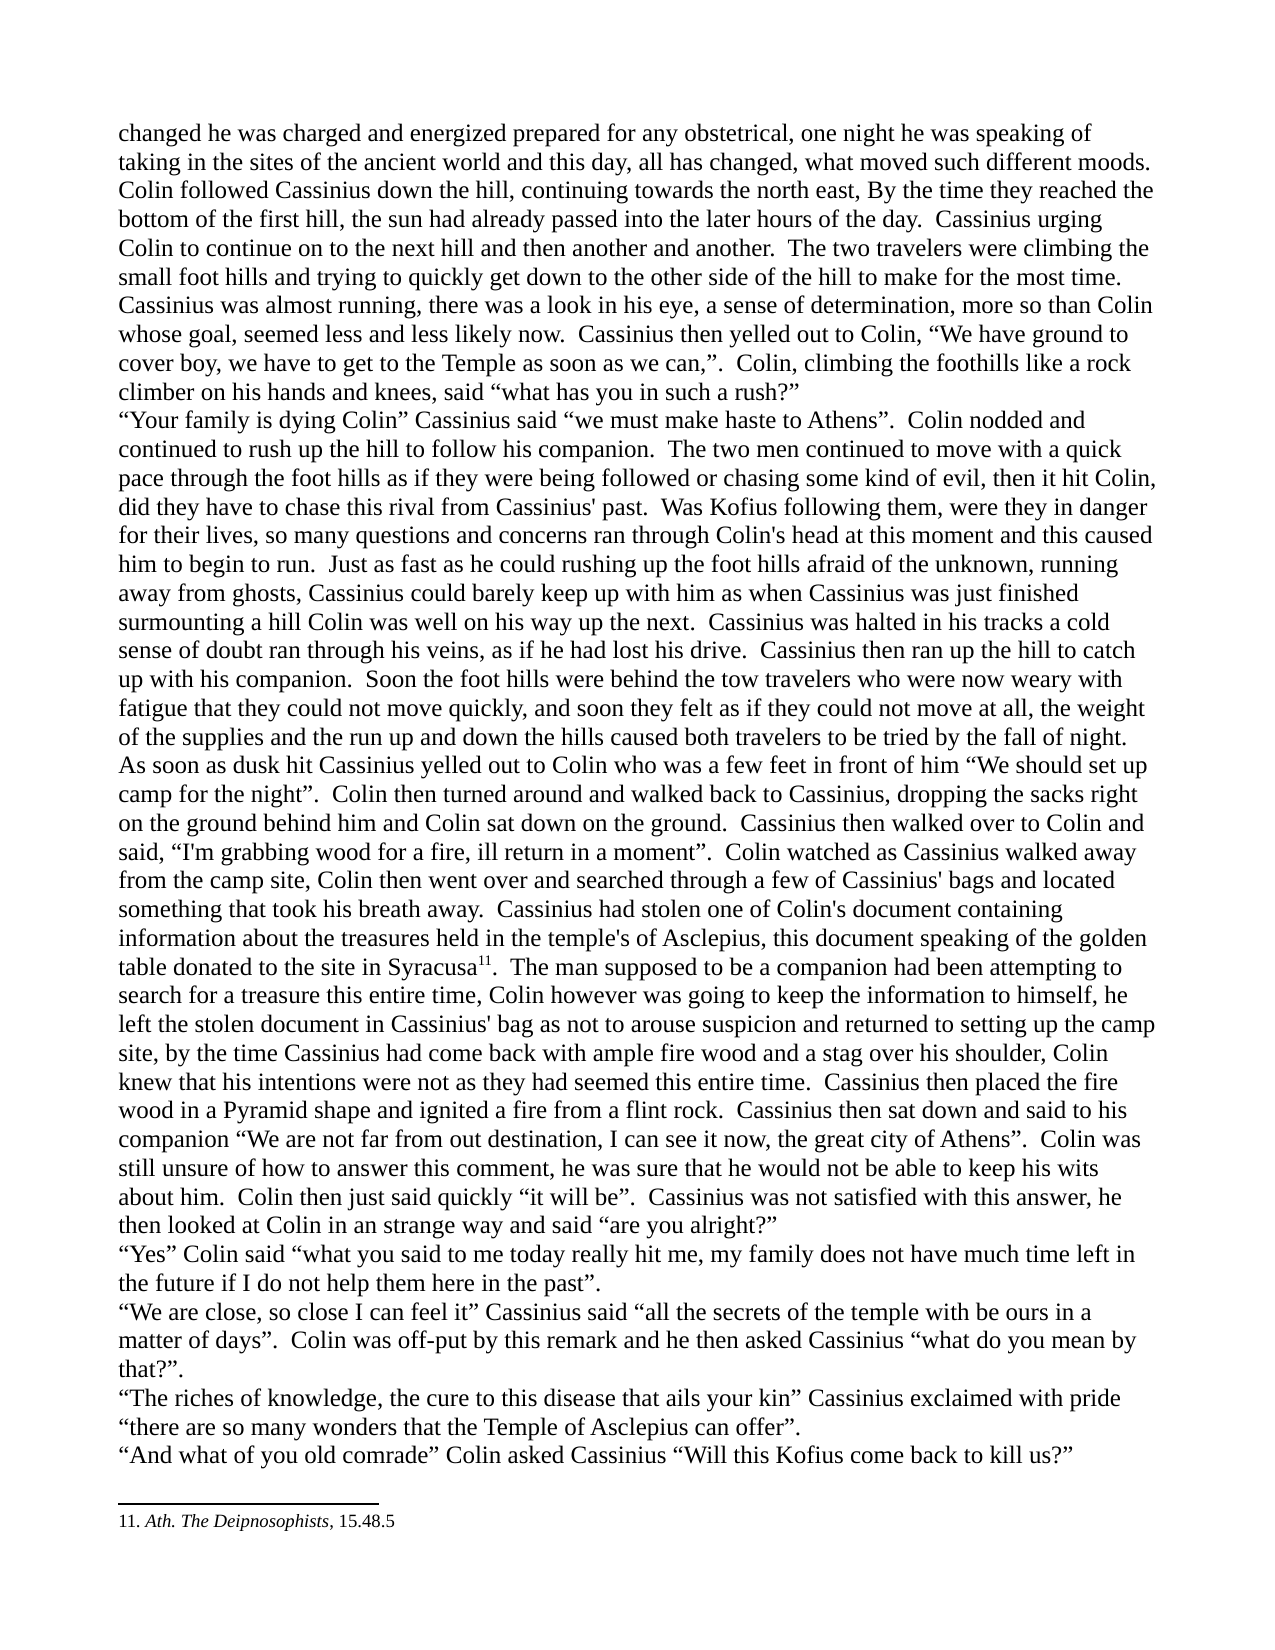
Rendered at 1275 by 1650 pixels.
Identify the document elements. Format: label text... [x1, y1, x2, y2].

text changed he was charged and energized prepared for any obstetrical, one night he was speaking of taking in the sites of the ancient world and this day, all has changed, what moved such different moods. Colin followed Cassinius down the hill, continuing towards the north east, By the time they reached the bottom of the first hill, the sun had already passed into the later hours of the day. Cassinius urging Colin to continue on to the next hill and then another and another. The two travelers were climbing the small foot hills and trying to quickly get down to the other side of the hill to make for the most time. Cassinius was almost running, there was a look in his eye, a sense of determination, more so than Colin whose goal, seemed less and less likely now. Cassinius then yelled out to Colin, “We have ground to cover boy, we have to get to the Temple as soon as we can,”. Colin, climbing the foothills like a rock climber on his hands and knees, said “what has you in such a rush?” [118, 118, 1157, 406]
text “And what of you old comrade” Colin asked Cassinius “Will this Kofius come back to kill us?” [118, 1441, 1157, 1469]
text “Yes” Colin said “what you said to me today really hit me, my family does not have much time left in the future if I do not help them here in the past”. [118, 1239, 1157, 1297]
text “We are close, so close I can feel it” Cassinius said “all the secrets of the temple with be ours in a matter of days”. Colin was off-put by this remark and he then asked Cassinius “what do you mean by that?”. [118, 1297, 1157, 1383]
text “Your family is dying Colin” Cassinius said “we must make haste to Athens”. Colin nodded and continued to rush up the hill to follow his companion. The two men continued to move with a quick pace through the foot hills as if they were being followed or chasing some kind of evil, then it hit Colin, did they have to chase this rival from Cassinius' past. Was Kofius following them, were they in danger for their lives, so many questions and concerns ran through Colin's head at this moment and this caused him to begin to run. Just as fast as he could rushing up the foot hills afraid of the unknown, running away from ghosts, Cassinius could barely keep up with him as when Cassinius was just finished surmounting a hill Colin was well on his way up the next. Cassinius was halted in his tracks a cold sense of doubt ran through his veins, as if he had lost his drive. Cassinius then ran up the hill to catch up with his companion. Soon the foot hills were behind the tow travelers who were now weary with fatigue that they could not move quickly, and soon they felt as if they could not move at all, the weight of the supplies and the run up and down the hills caused both travelers to be tried by the fall of night. As soon as dusk hit Cassinius yelled out to Colin who was a few feet in front of him “We should set up camp for the night”. Colin then turned around and walked back to Cassinius, dropping the sacks right on the ground behind him and Colin sat down on the ground. Cassinius then walked over to Colin and said, “I'm grabbing wood for a fire, ill return in a moment”. Colin watched as Cassinius walked away from the camp site, Colin then went over and searched through a few of Cassinius' bags and located something that took his breath away. Cassinius had stolen one of Colin's document containing information about the treasures held in the temple's of Asclepius, this document speaking of the golden table donated to the site in Syracusa. The man supposed to be a companion had been attempting to search for a treasure this entire time, Colin however was going to keep the information to himself, he left the stolen document in Cassinius' bag as not to arouse suspicion and returned to setting up the camp site, by the time Cassinius had come back with ample fire wood and a stag over his shoulder, Colin knew that his intentions were not as they had seemed this entire time. Cassinius then placed the fire wood in a Pyramid shape and ignited a fire from a flint rock. Cassinius then sat down and said to his companion “We are not far from out destination, I can see it now, the great city of Athens”. Colin was still unsure of how to answer this comment, he was sure that he would not be able to keep his wits about him. Colin then just said quickly “it will be”. Cassinius was not satisfied with this answer, he then looked at Colin in an strange way and said “are you alright?” [118, 406, 1157, 1239]
text . Ath. The Deipnosophists, 15.48.5 [118, 1510, 1157, 1532]
text “The riches of knowledge, the cure to this disease that ails your kin” Cassinius exclaimed with pride “there are so many wonders that the Temple of Asclepius can offer”. [118, 1383, 1157, 1441]
